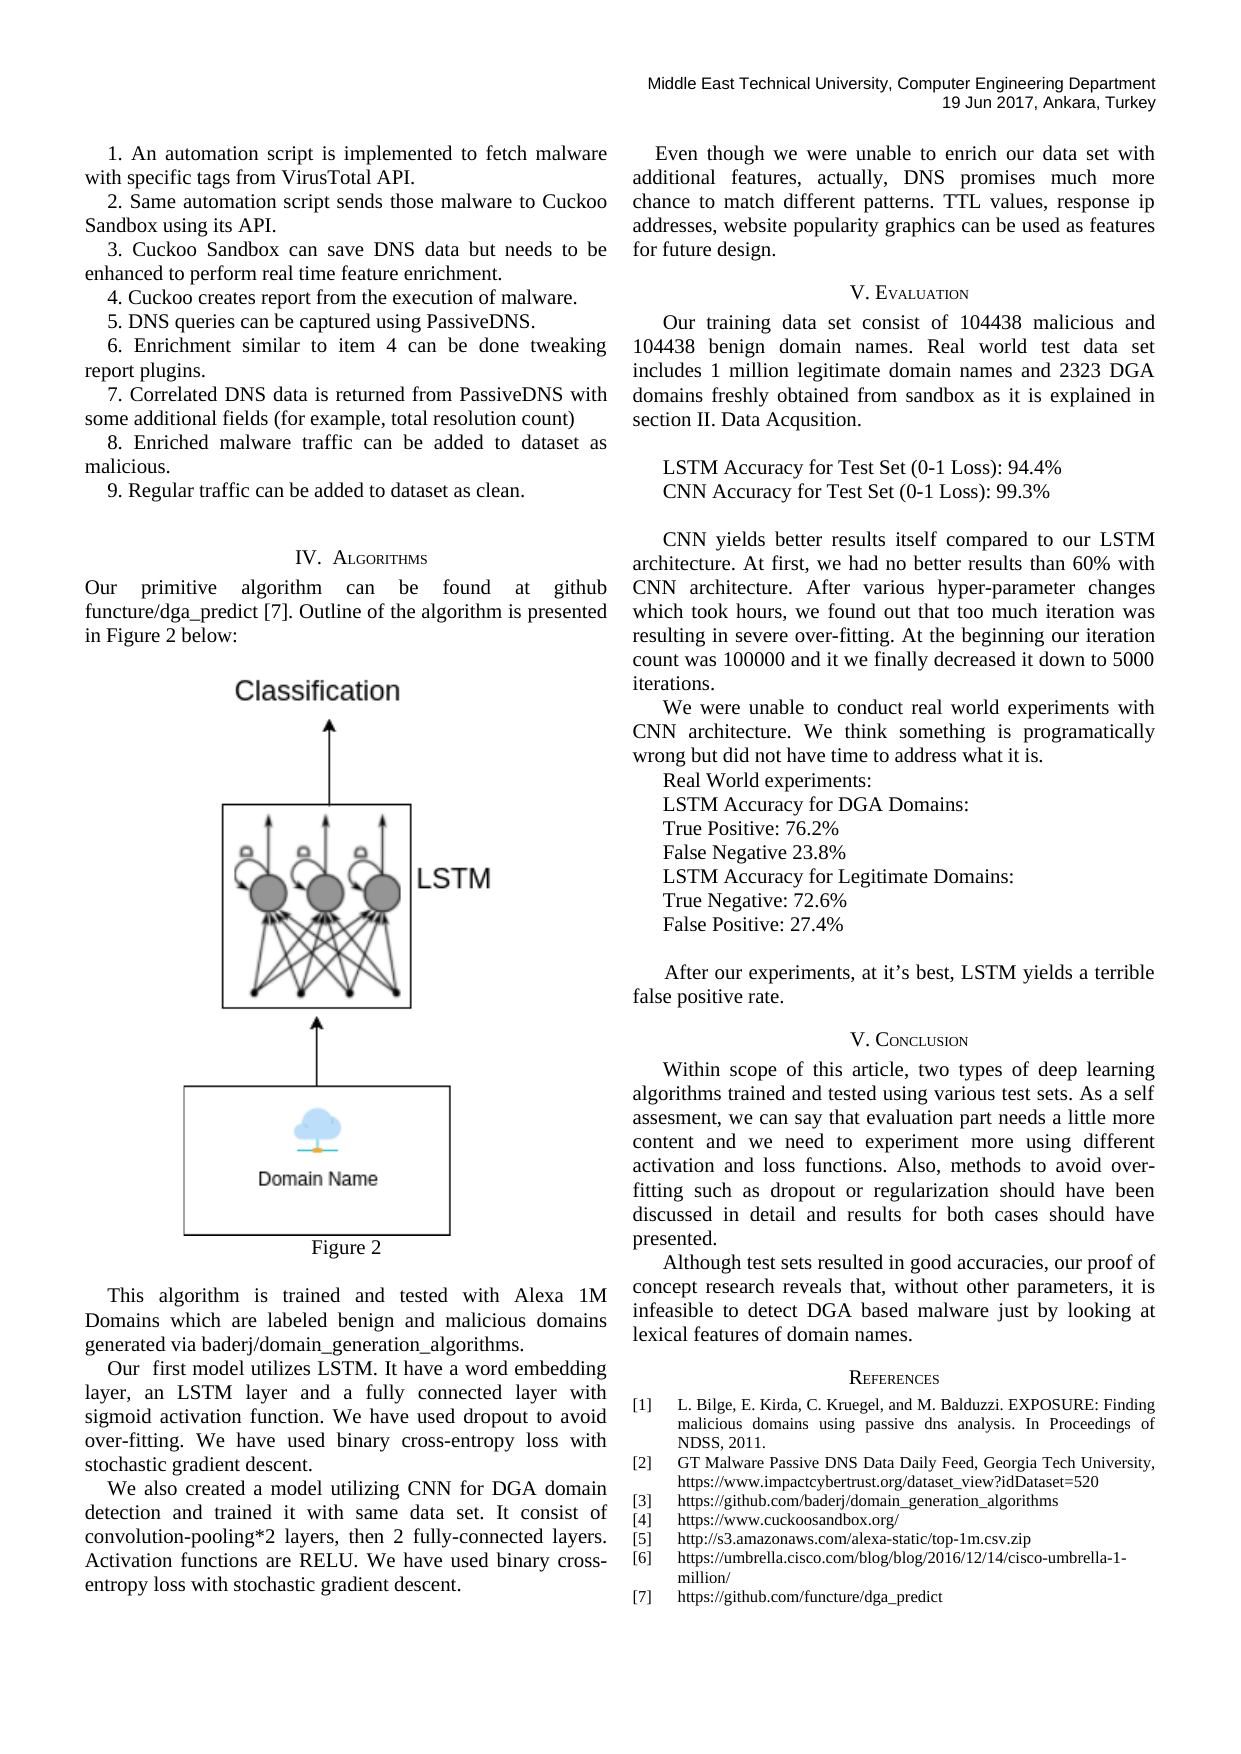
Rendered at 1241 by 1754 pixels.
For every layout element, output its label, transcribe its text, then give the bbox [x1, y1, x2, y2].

text Our primitive algorithm can be found at github functure/dga_predict [7]. Outline of the algorithm is presented in Figure 2 below: [84, 575, 608, 647]
text This algorithm is trained and tested with Alexa 1M Domains which are labeled benign and malicious domains generated via baderj/domain_generation_algorithms. [84, 1283, 608, 1356]
text CNN Accuracy for Test Set (0-1 Loss): 99.3% [632, 479, 1156, 503]
list GT Malware Passive DNS Data Daily Feed, Georgia Tech University, https://www.impactcybertrust.org/dataset_view?idDataset=520 [632, 1452, 1156, 1491]
text 6. Enrichment similar to item 4 can be done tweaking report plugins. [84, 333, 608, 382]
list https://github.com/functure/dga_predict [632, 1587, 1156, 1606]
subtitle V. Evaluatıon [632, 280, 1156, 304]
text Figure 2 [84, 671, 608, 1259]
text We also created a model utilizing CNN for DGA domain detection and trained it with same data set. It consist of convolution-pooling*2 layers, then 2 fully-connected layers. Activation functions are RELU. We have used binary cross-entropy loss with stochastic gradient descent. [84, 1476, 608, 1596]
text Our first model utilizes LSTM. It have a word embedding layer, an LSTM layer and a fully connected layer with sigmoid activation function. We have used dropout to avoid over-fitting. We have used binary cross-entropy loss with stochastic gradient descent. [84, 1356, 608, 1476]
text Our training data set consist of 104438 malicious and 104438 benign domain names. Real world test data set includes 1 million legitimate domain names and 2323 DGA domains freshly obtained from sandbox as it is explained in section II. Data Acqusition. [632, 310, 1156, 431]
text Even though we were unable to enrich our data set with additional features, actually, DNS promises much more chance to match different patterns. TTL values, response ip addresses, website popularity graphics can be used as features for future design. [632, 141, 1156, 261]
subtitle References [632, 1365, 1156, 1389]
text LSTM Accuracy for Test Set (0-1 Loss): 94.4% [632, 455, 1156, 479]
text 2. Same automation script sends those malware to Cuckoo Sandbox using its API. [84, 189, 608, 237]
text After our experiments, at it’s best, LSTM yields a terrible false positive rate. [632, 960, 1156, 1008]
list https://www.cuckoosandbox.org/ [632, 1510, 1156, 1529]
text Although test sets resulted in good accuracies, our proof of concept research reveals that, without other parameters, it is infeasible to detect DGA based malware just by looking at lexical features of domain names. [632, 1250, 1156, 1346]
text LSTM Accuracy for Legitimate Domains: [632, 864, 1156, 888]
text Within scope of this article, two types of deep learning algorithms trained and tested using various test sets. As a self assesment, we can say that evaluation part needs a little more content and we need to experiment more using different activation and loss functions. Also, methods to avoid over-fitting such as dropout or regularization should have been discussed in detail and results for both cases should have presented. [632, 1057, 1156, 1250]
text 1. An automation script is implemented to fetch malware with specific tags from VirusTotal API. [84, 141, 608, 189]
subtitle IV. Algorıthms [84, 545, 608, 569]
picture [183, 671, 509, 1236]
text CNN yields better results itself compared to our LSTM architecture. At first, we had no better results than 60% with CNN architecture. After various hyper-parameter changes which took hours, we found out that too much iteration was resulting in severe over-fitting. At the beginning our iteration count was 100000 and it we finally decreased it down to 5000 iterations. [632, 527, 1156, 695]
text 4. Cuckoo creates report from the execution of malware. [84, 285, 608, 309]
text 5. DNS queries can be captured using PassiveDNS. [84, 309, 608, 333]
list https://github.com/baderj/domain_generation_algorithms [632, 1491, 1156, 1510]
list L. Bilge, E. Kirda, C. Kruegel, and M. Balduzzi. EXPOSURE: Finding malicious domains using passive dns analysis. In Proceedings of NDSS, 2011. [632, 1395, 1156, 1452]
text True Negative: 72.6% [632, 888, 1156, 912]
text LSTM Accuracy for DGA Domains: [632, 792, 1156, 816]
text False Negative 23.8% [632, 840, 1156, 864]
text 3. Cuckoo Sandbox can save DNS data but needs to be enhanced to perform real time feature enrichment. [84, 237, 608, 285]
text 8. Enriched malware traffic can be added to dataset as malicious. [84, 430, 608, 478]
text False Positive: 27.4% [632, 912, 1156, 936]
subtitle V. Conclusıon [632, 1027, 1156, 1051]
text 9. Regular traffic can be added to dataset as clean. [84, 478, 608, 502]
text We were unable to conduct real world experiments with CNN architecture. We think something is programatically wrong but did not have time to address what it is. [632, 695, 1156, 767]
text Real World experiments: [632, 767, 1156, 792]
text 7. Correlated DNS data is returned from PassiveDNS with some additional fields (for example, total resolution count) [84, 382, 608, 430]
text True Positive: 76.2% [632, 816, 1156, 840]
list https://umbrella.cisco.com/blog/blog/2016/12/14/cisco-umbrella-1-million/ [632, 1548, 1156, 1587]
list http://s3.amazonaws.com/alexa-static/top-1m.csv.zip [632, 1529, 1156, 1548]
